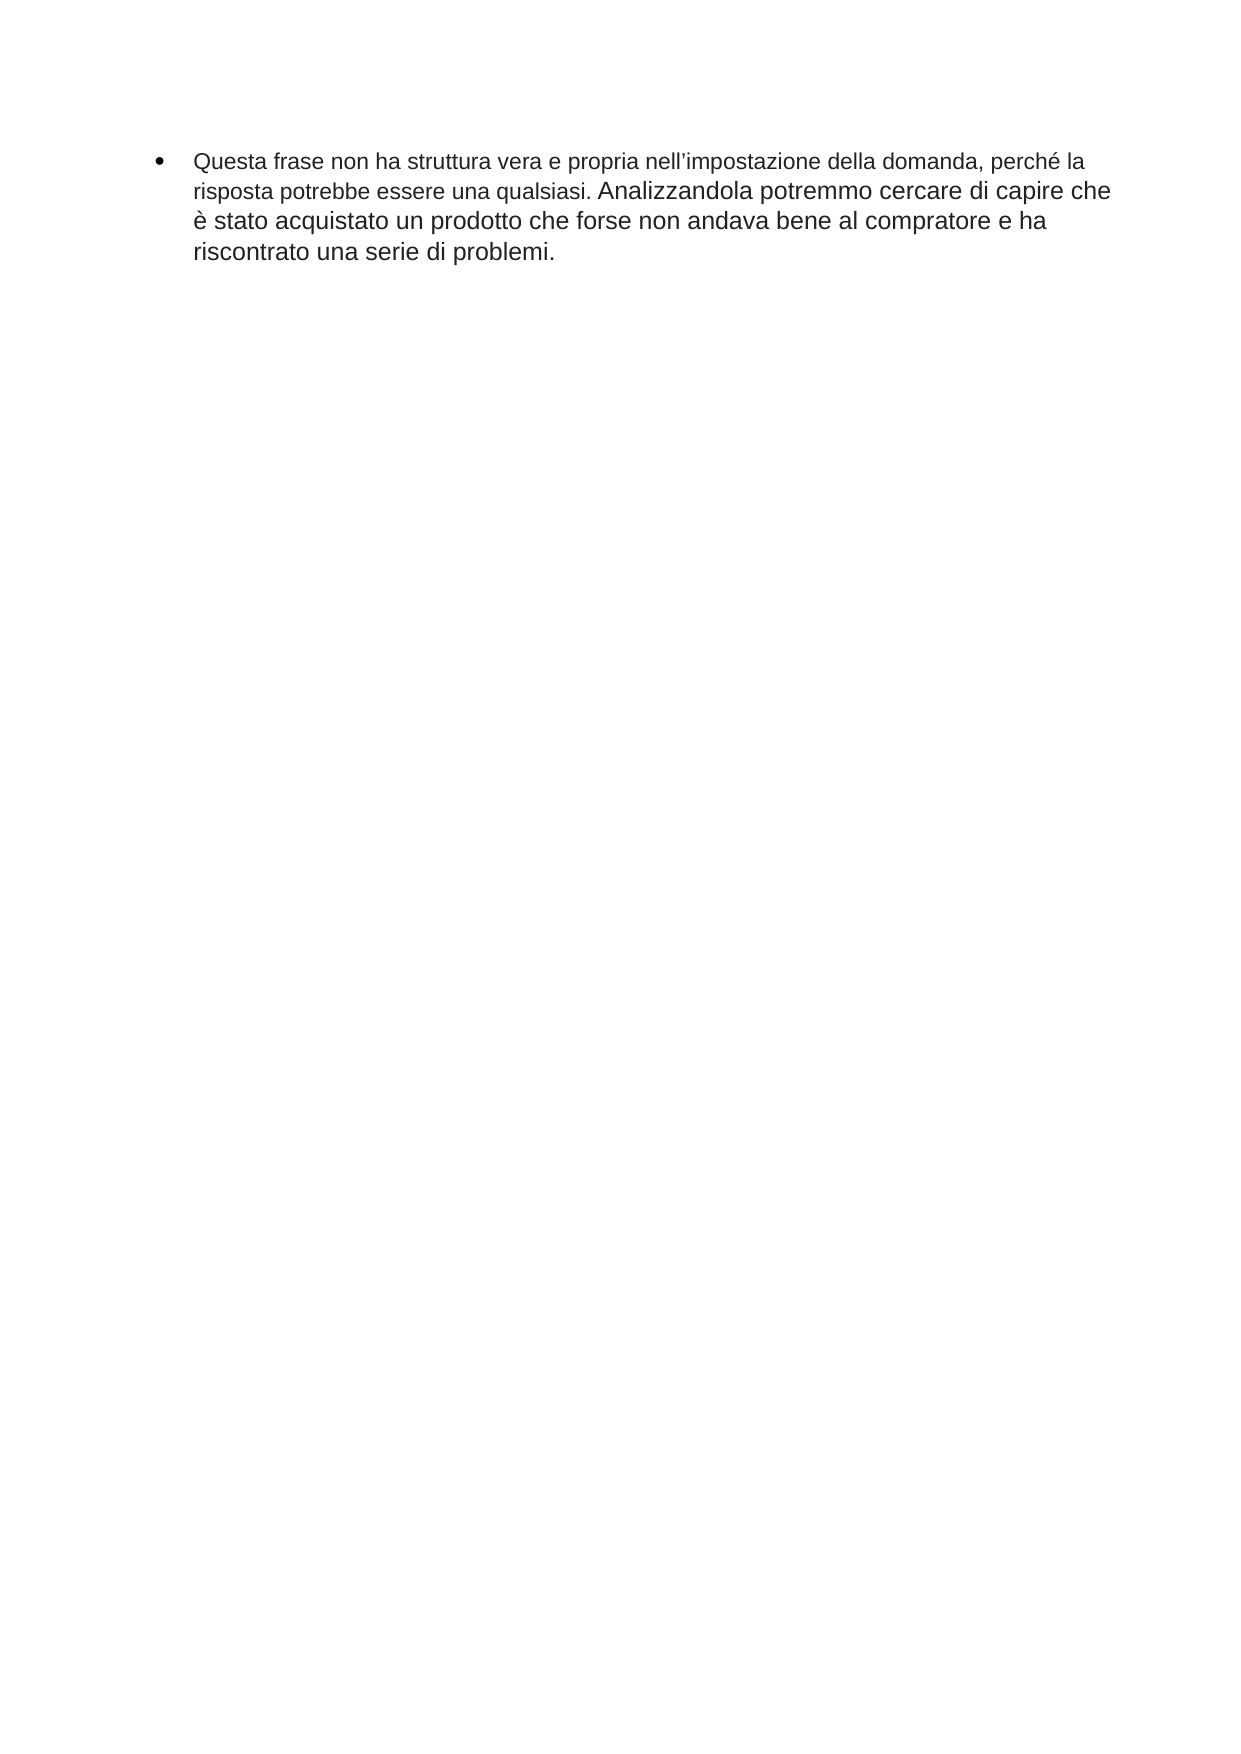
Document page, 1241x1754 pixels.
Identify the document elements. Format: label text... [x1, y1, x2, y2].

list Questa frase non ha struttura vera e propria nell’impostazione della domanda, perché la risposta potrebbe essere una qualsiasi. Analizzandola potremmo cercare di capire che è stato acquistato un prodotto che forse non andava bene al compratore e ha riscontrato una serie di problemi. [156, 148, 1122, 265]
